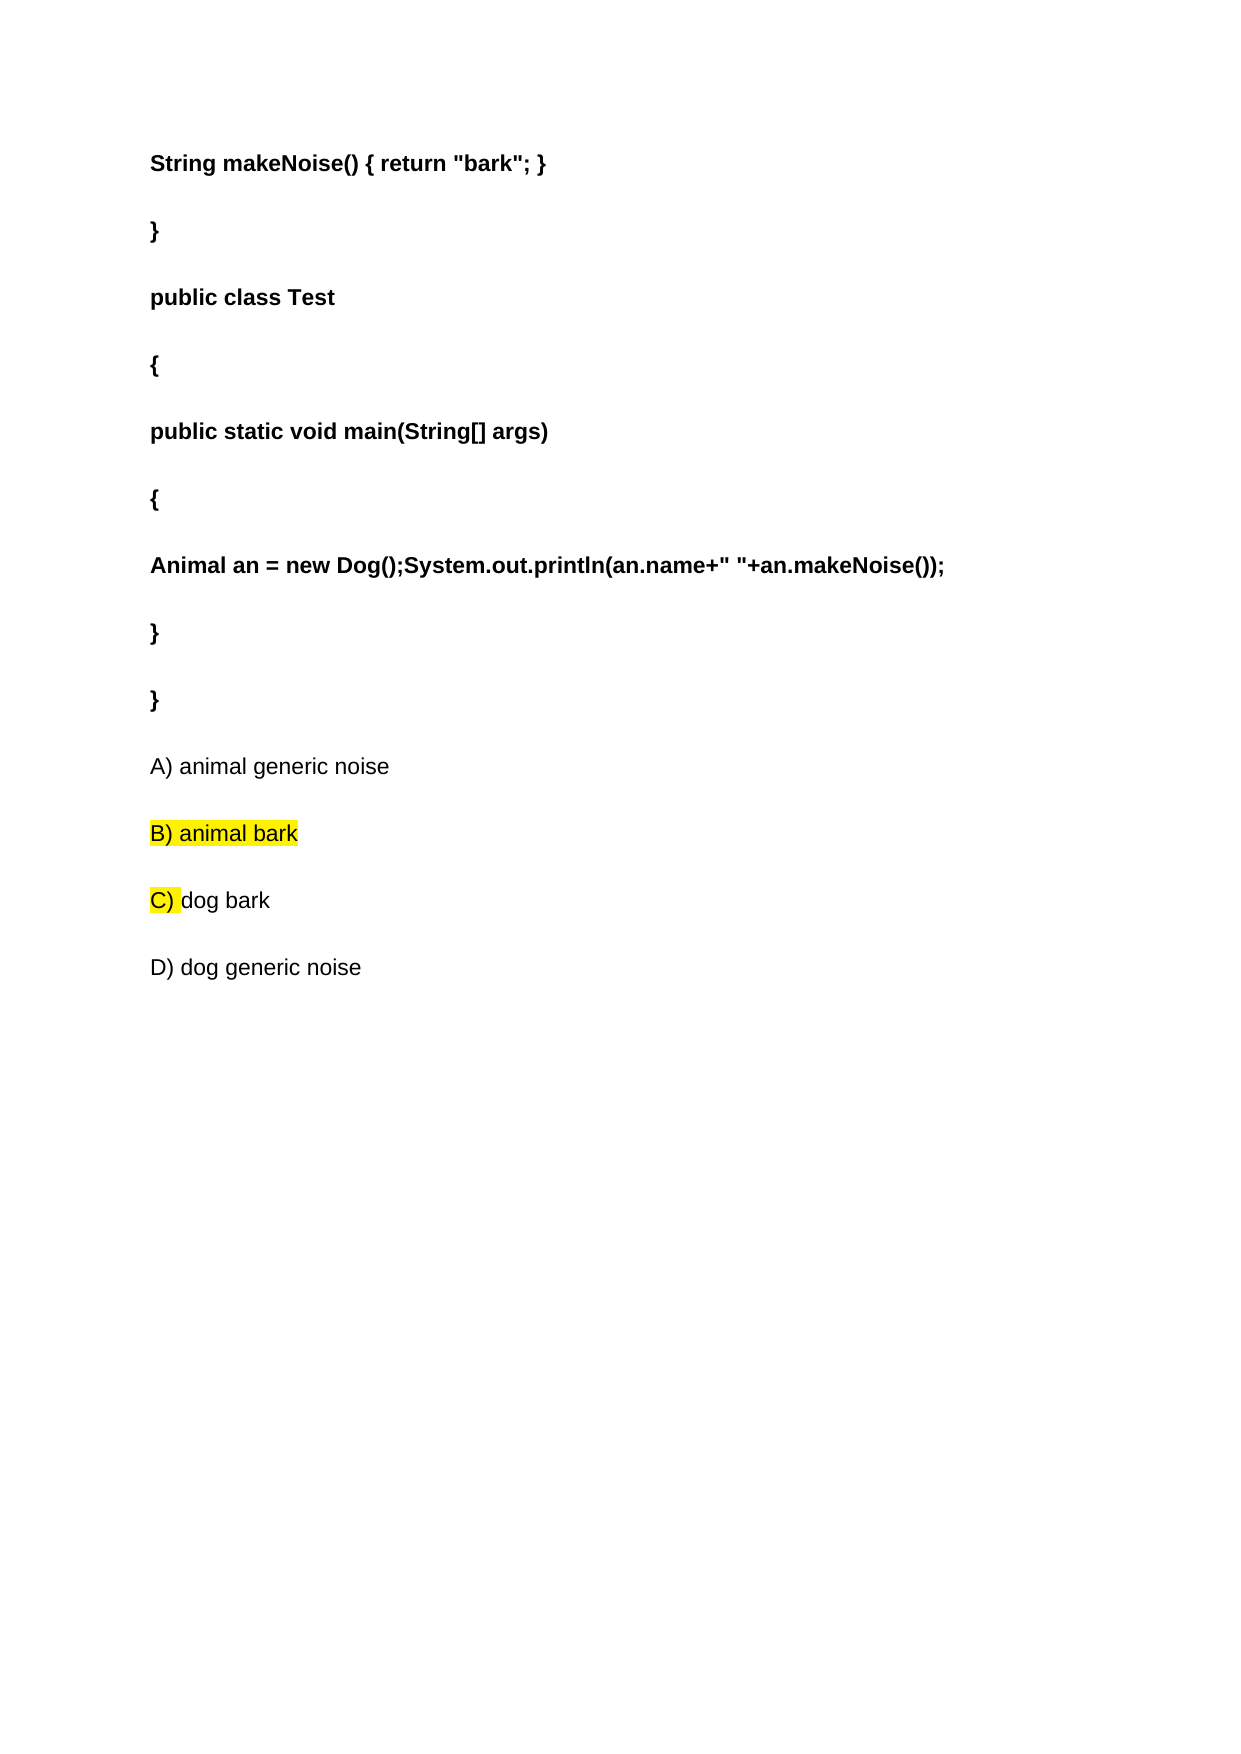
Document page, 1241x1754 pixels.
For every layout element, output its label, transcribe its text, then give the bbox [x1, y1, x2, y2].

text String makeNoise() { return "bark"; } [150, 150, 1090, 176]
text C) dog bark [150, 887, 1090, 913]
text { [150, 485, 1090, 511]
text { [150, 351, 1090, 377]
text public class Test [150, 284, 1090, 310]
text D) dog generic noise [150, 954, 1090, 980]
text B) animal bark [150, 820, 1090, 846]
text public static void main(String[] args) [150, 418, 1090, 444]
text A) animal generic noise [150, 753, 1090, 779]
text } [150, 686, 1090, 712]
text } [150, 619, 1090, 645]
text Animal an = new Dog();System.out.println(an.name+" "+an.makeNoise()); [150, 552, 1090, 578]
text } [150, 217, 1090, 243]
